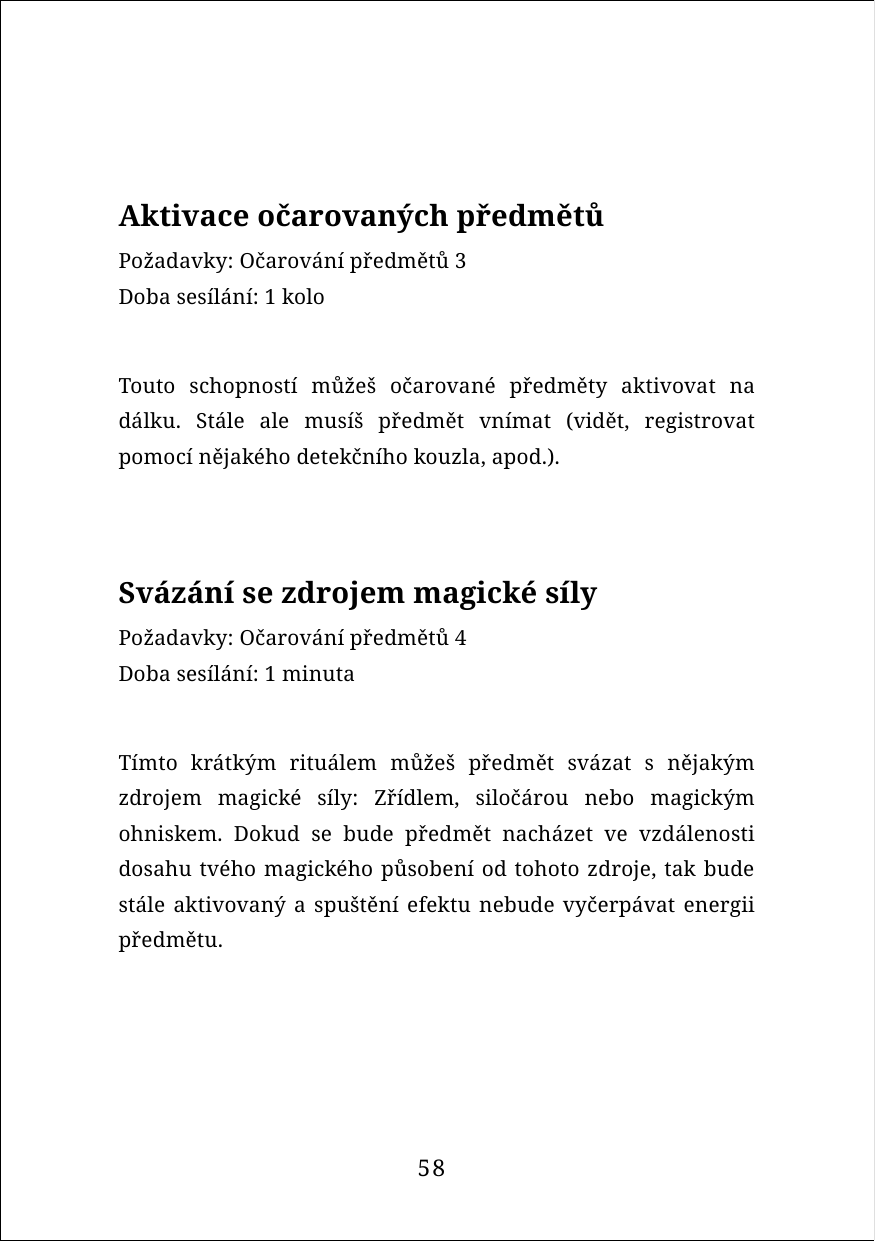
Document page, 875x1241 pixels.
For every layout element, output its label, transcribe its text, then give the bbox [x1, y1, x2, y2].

text Požadavky: Očarování předmětů 3 Doba sesílání: 1 kolo [118, 247, 756, 346]
subtitle Svázání se zdrojem magické síly [118, 572, 756, 612]
text Touto schopností můžeš očarované předměty aktivovat na dálku. Stále ale musíš předmět vnímat (vidět, registrovat pomocí nějakého detekčního kouzla, apod.). [118, 371, 756, 470]
text Tímto krátkým rituálem můžeš předmět svázat s nějakým zdrojem magické síly: Zřídlem, siločárou nebo magickým ohniskem. Dokud se bude předmět nacházet ve vzdálenosti dosahu tvého magického působení od tohoto zdroje, tak bude stále aktivovaný a spuštění efektu nebude vyčerpávat energii předmětu. [118, 748, 756, 954]
subtitle Aktivace očarovaných předmětů [118, 195, 756, 235]
text Požadavky: Očarování předmětů 4 Doba sesílání: 1 minuta [118, 623, 756, 723]
